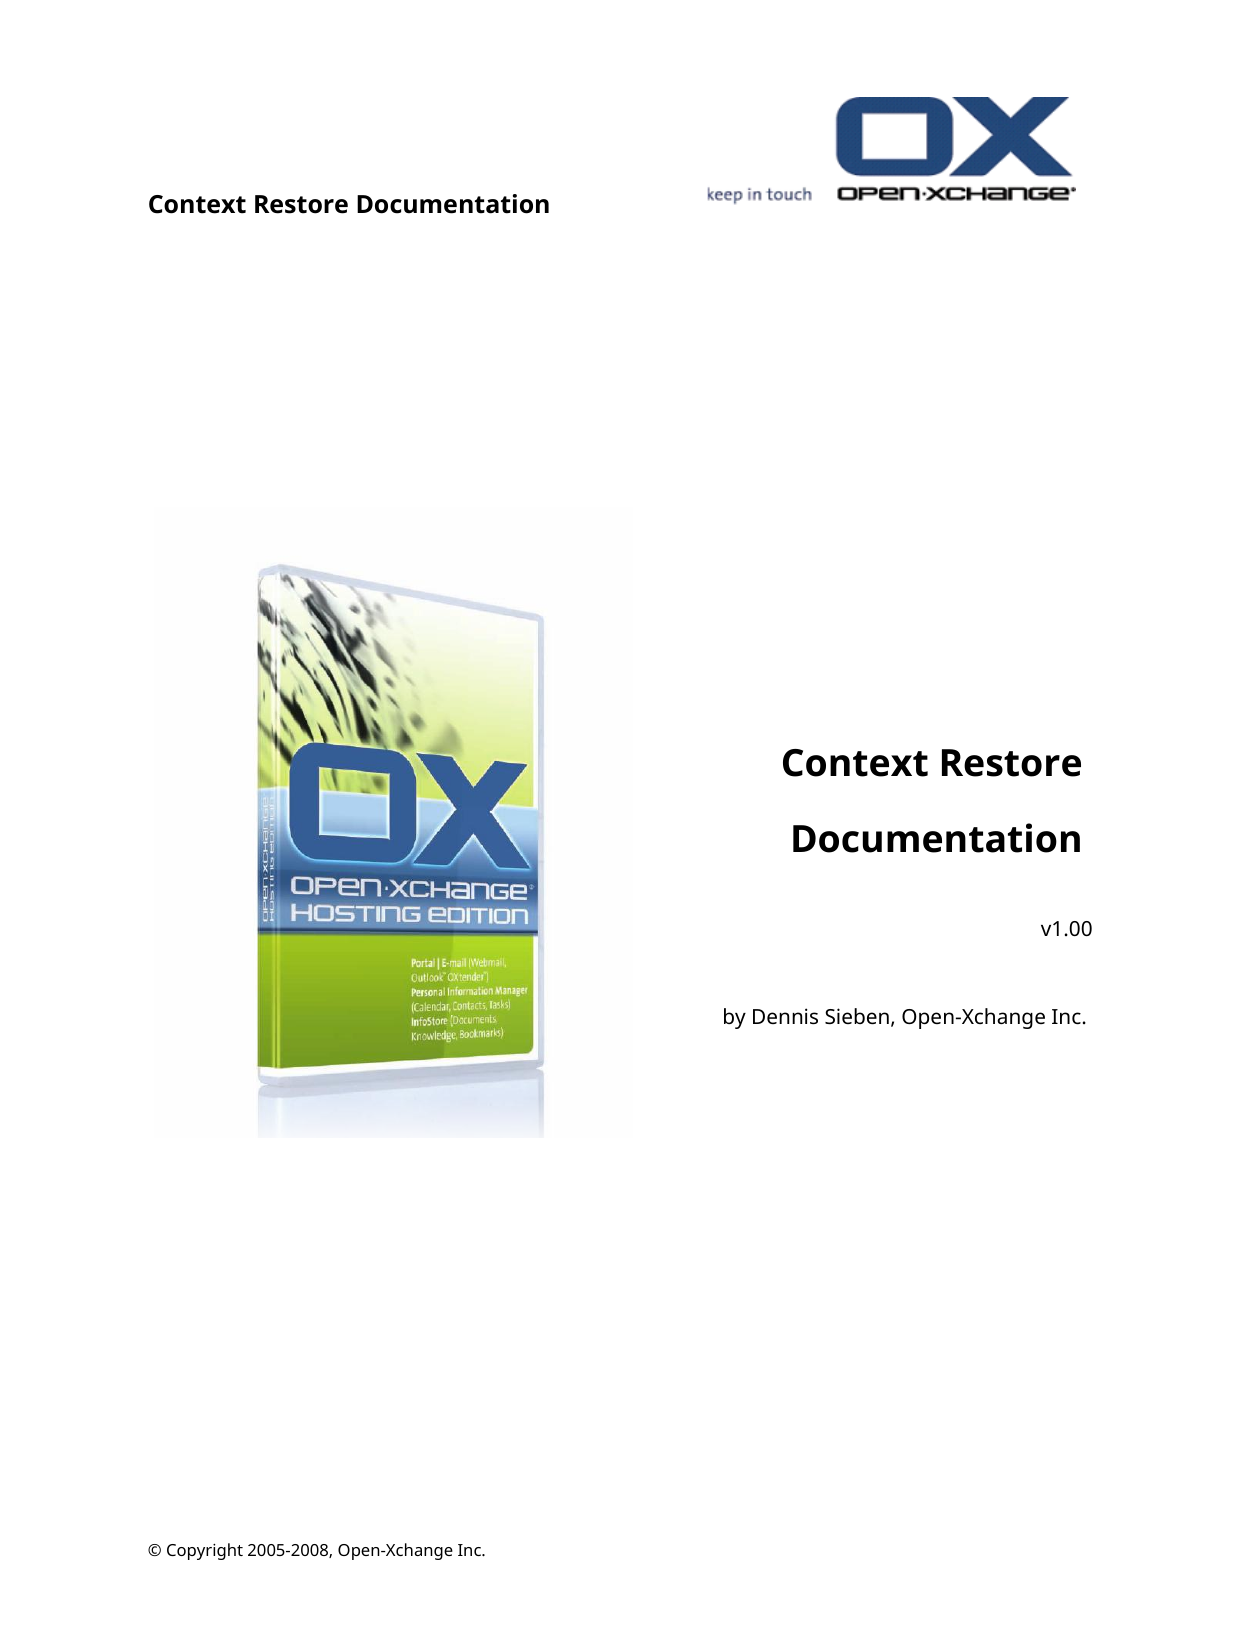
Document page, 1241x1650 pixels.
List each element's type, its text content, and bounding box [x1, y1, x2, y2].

picture [154, 507, 633, 1138]
text by Dennis Sieben, Open-Xchange Inc. [633, 1002, 1092, 1090]
picture [707, 97, 1076, 205]
title Context Restore Documentation [633, 736, 1092, 864]
title [148, 736, 154, 864]
text v1.00 [633, 914, 1092, 943]
